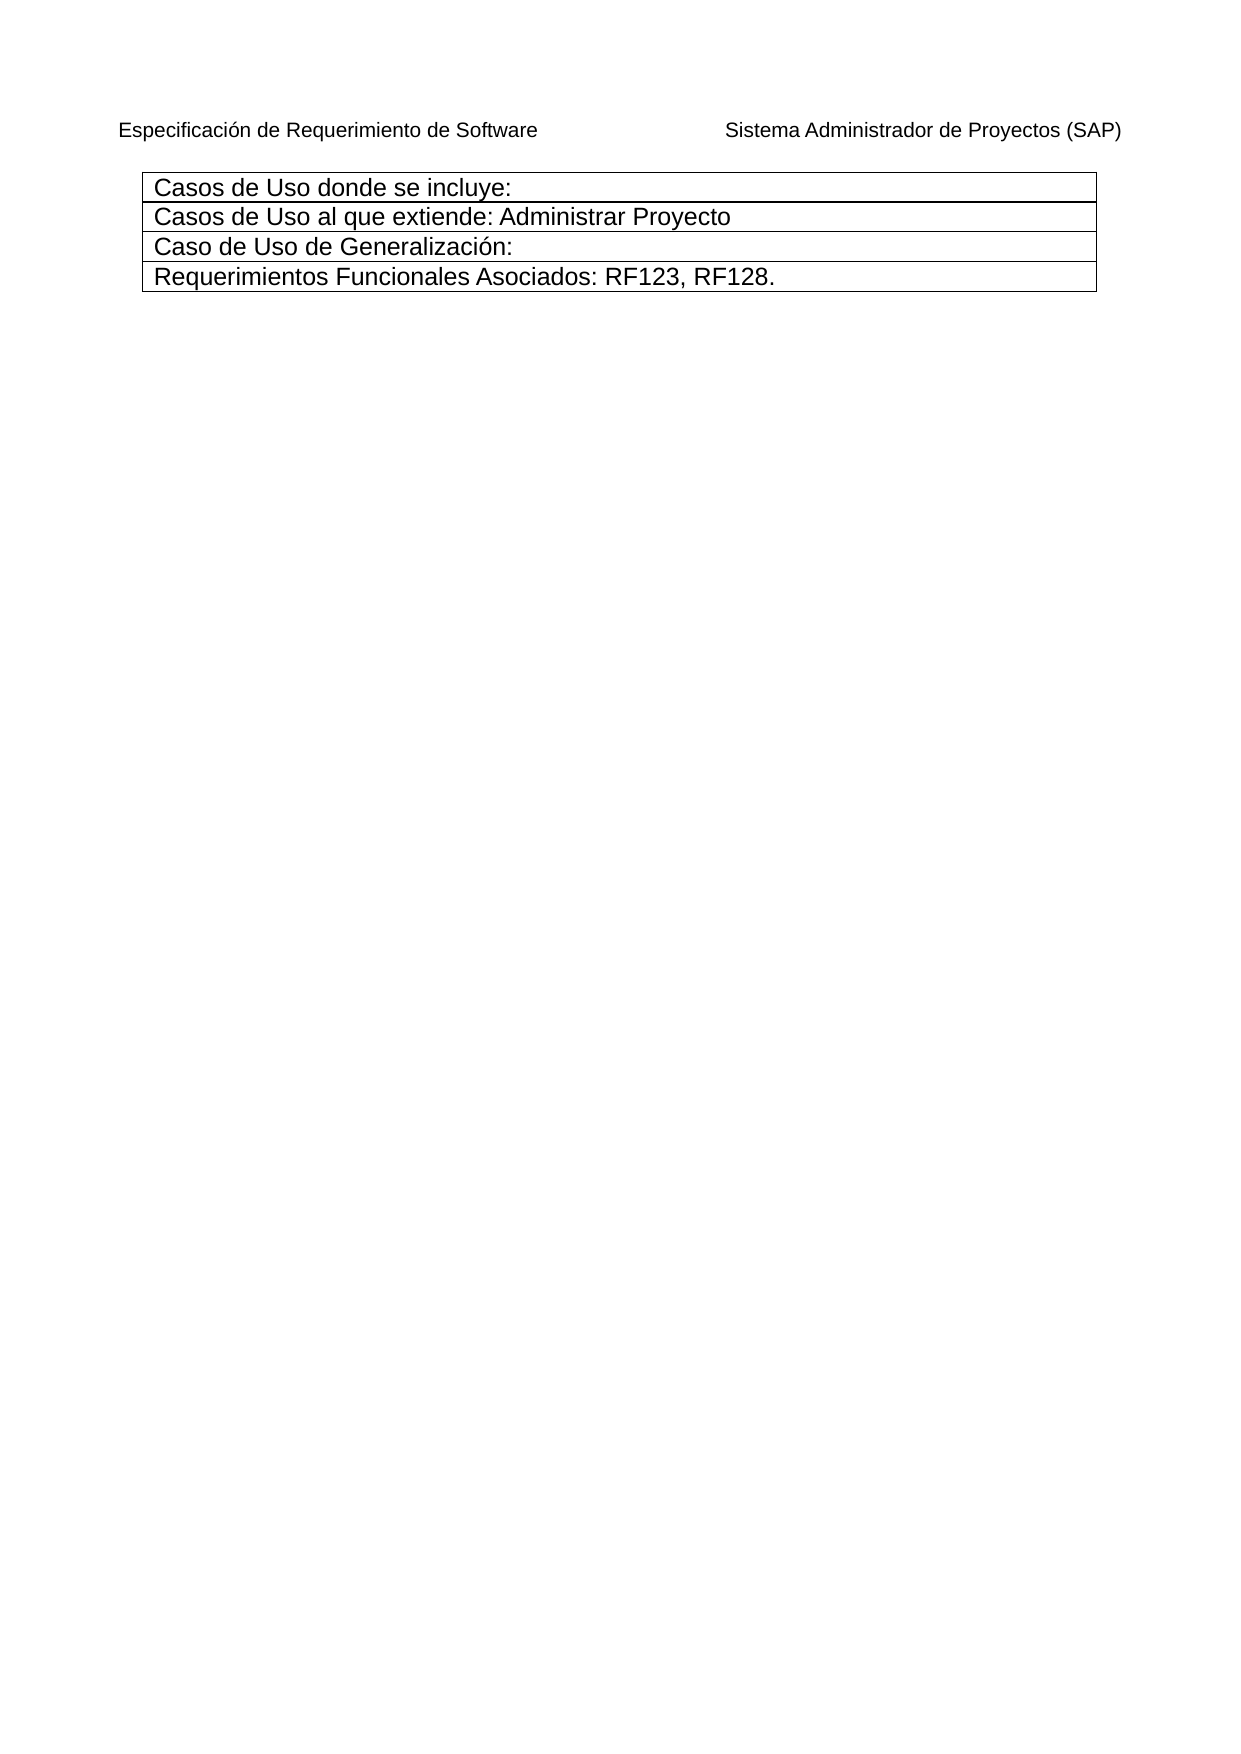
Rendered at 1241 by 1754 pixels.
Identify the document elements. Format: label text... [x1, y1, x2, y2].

table_cell Casos de Uso al que extiende: Administrar Proyecto [143, 203, 1096, 231]
table_cell Requerimientos Funcionales Asociados: RF123, RF128. [143, 262, 1096, 291]
table_cell Casos de Uso donde se incluye: [143, 173, 1096, 201]
table_cell Caso de Uso de Generalización: [143, 232, 1096, 261]
